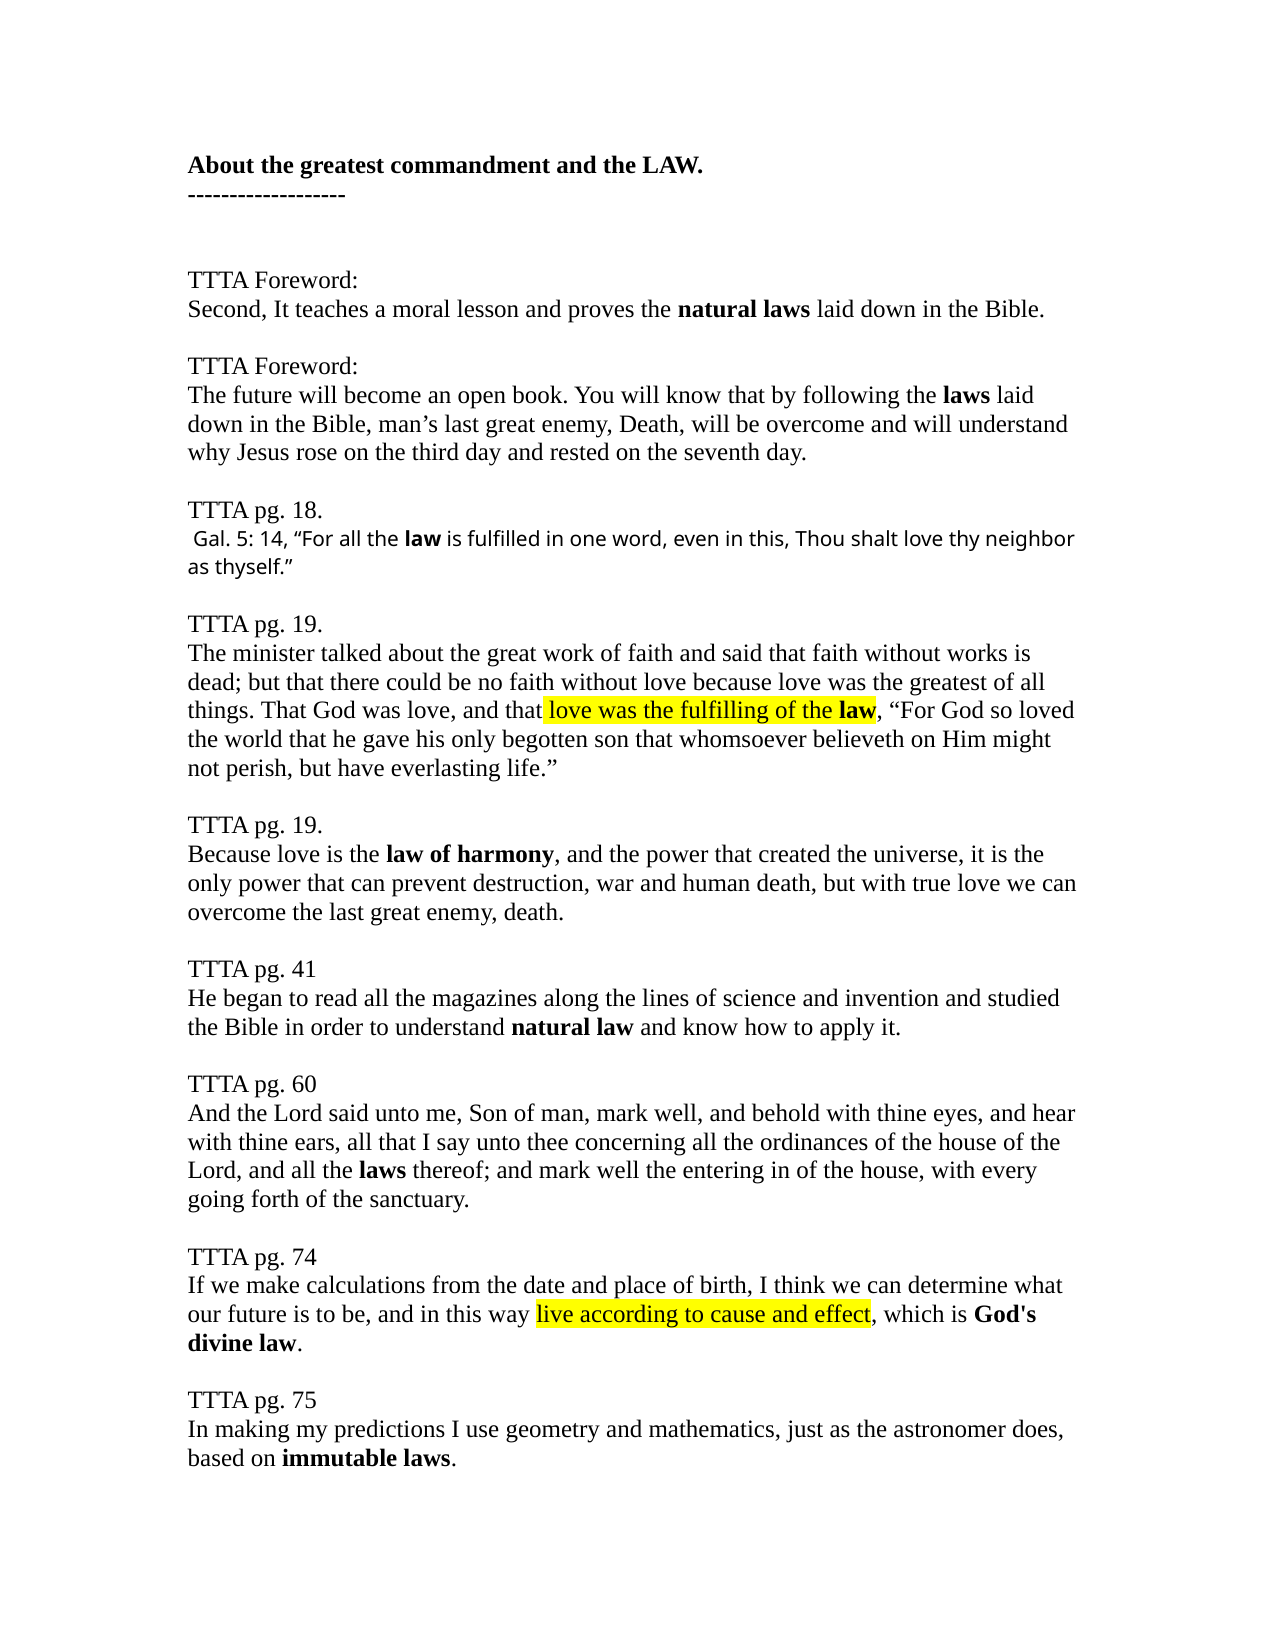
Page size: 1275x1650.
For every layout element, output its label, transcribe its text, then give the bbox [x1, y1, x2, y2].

text About the greatest commandment and the LAW. [187, 150, 1087, 179]
text If we make calculations from the date and place of birth, I think we can determine what our future is to be, and in this way live according to cause and effect, which is God's divine law. [187, 1271, 1087, 1357]
text TTTA pg. 74 [187, 1242, 1087, 1271]
text TTTA Foreword: [187, 351, 1087, 380]
text Because love is the law of harmony, and the power that created the universe, it is the only power that can prevent destruction, war and human death, but with true love we can overcome the last great enemy, death. [187, 839, 1087, 926]
text ------------------- [187, 179, 1087, 207]
text He began to read all the magazines along the lines of science and invention and studied the Bible in order to understand natural law and know how to apply it. [187, 983, 1087, 1041]
text TTTA Foreword: [187, 265, 1087, 294]
text And the Lord said unto me, Son of man, mark well, and behold with thine eyes, and hear with thine ears, all that I say unto thee concerning all the ordinances of the house of the Lord, and all the laws thereof; and mark well the entering in of the house, with every going forth of the sanctuary. [187, 1098, 1087, 1213]
text TTTA pg. 19. [187, 609, 1087, 638]
text The future will become an open book. You will know that by following the laws laid down in the Bible, man’s last great enemy, Death, will be overcome and will understand why Jesus rose on the third day and rested on the seventh day. [187, 380, 1087, 466]
text TTTA pg. 41 [187, 954, 1087, 983]
text TTTA pg. 75 [187, 1386, 1087, 1414]
text TTTA pg. 60 [187, 1069, 1087, 1098]
text Gal. 5: 14, “For all the law is fulfilled in one word, even in this, Thou shalt love thy neighbor as thyself.” [187, 524, 1087, 581]
text TTTA pg. 19. [187, 811, 1087, 839]
text In making my predictions I use geometry and mathematics, just as the astronomer does, based on immutable laws. [187, 1414, 1087, 1472]
text TTTA pg. 18. [187, 495, 1087, 524]
text Second, It teaches a moral lesson and proves the natural laws laid down in the Bible. [187, 294, 1087, 322]
text The minister talked about the great work of faith and said that faith without works is dead; but that there could be no faith without love because love was the greatest of all things. That God was love, and that love was the fulfilling of the law, “For God so loved the world that he gave his only begotten son that whomsoever believeth on Him might not perish, but have everlasting life.” [187, 638, 1087, 782]
